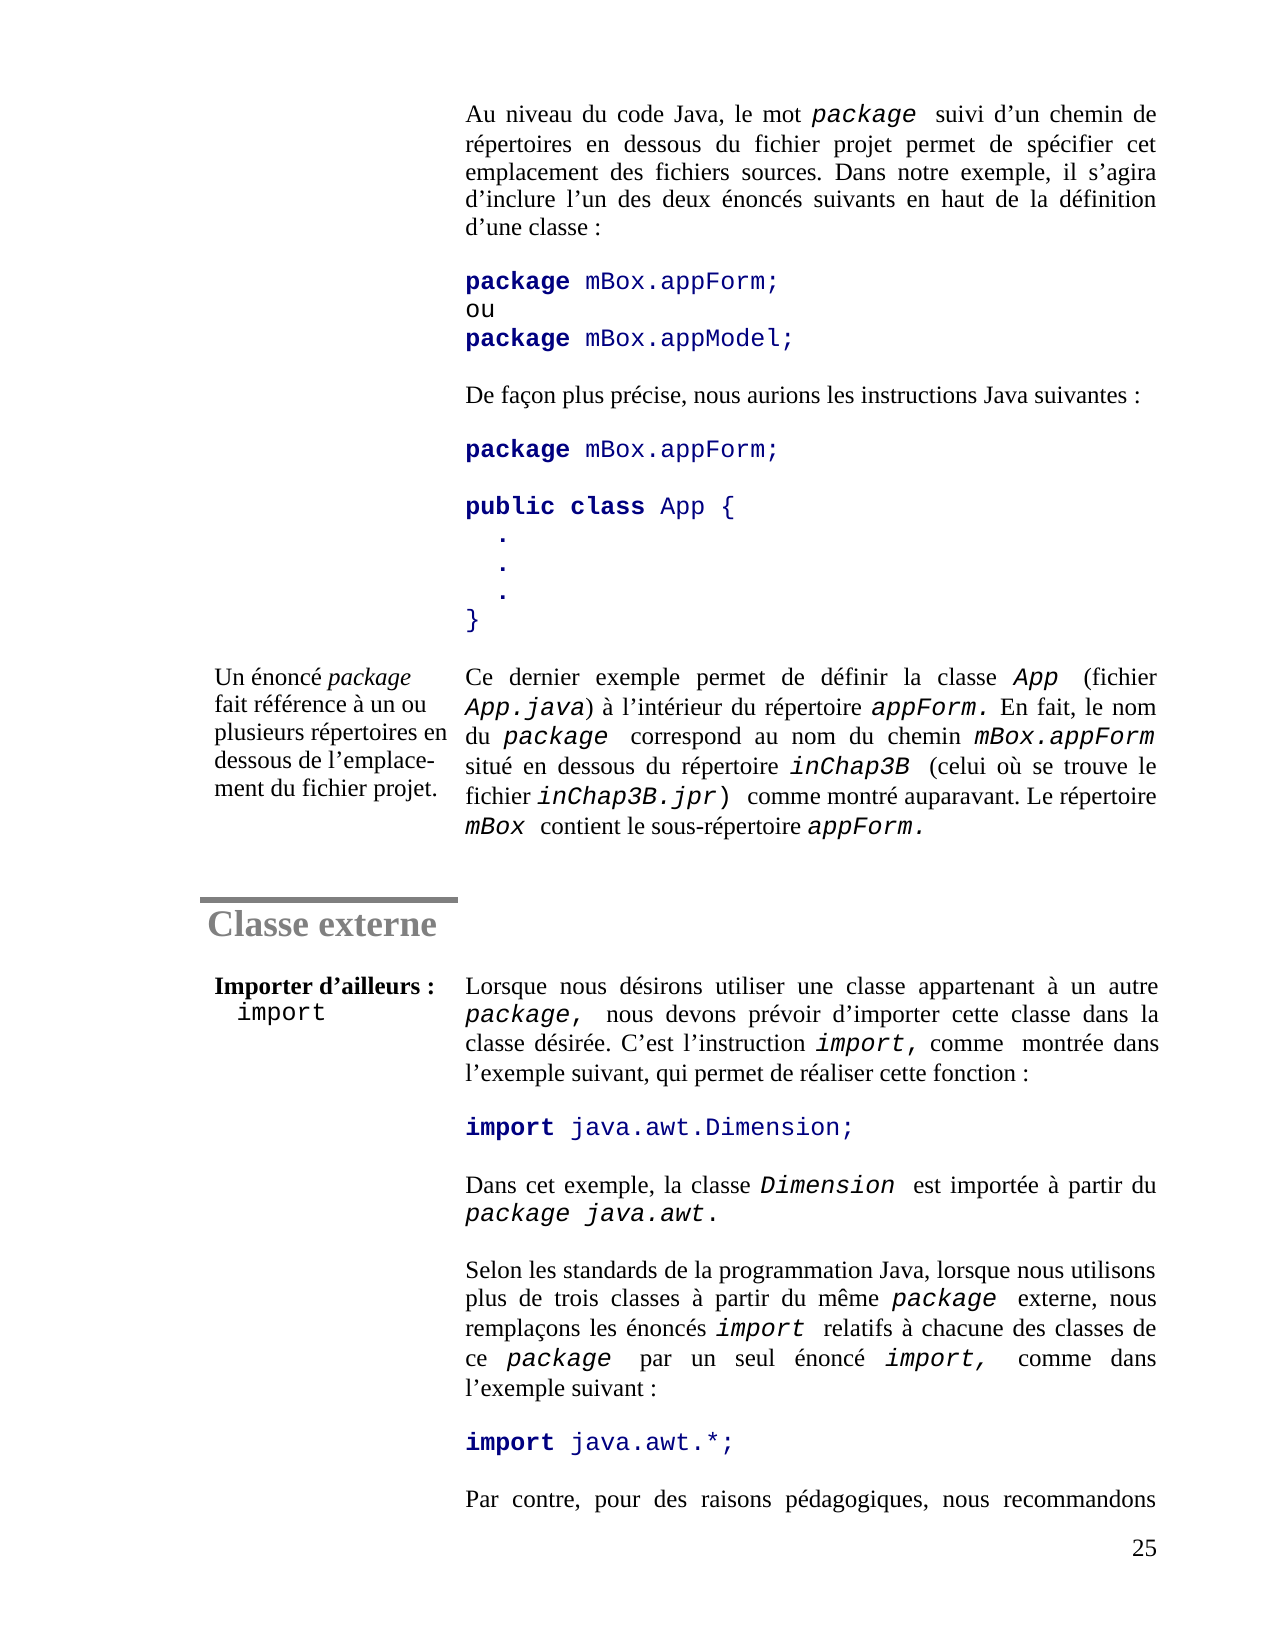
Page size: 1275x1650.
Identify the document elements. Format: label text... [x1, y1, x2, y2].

table_header [207, 1429, 458, 1457]
table_header package mBox.appForm; ou package mBox.appModel; [458, 269, 1164, 354]
table_header [207, 1485, 458, 1513]
table_header Dans cet exemple, la classe Dimension est importée à partir du package java.awt. [458, 1171, 1164, 1229]
table_header import java.awt.*; [458, 1429, 1164, 1457]
text Classe externe [207, 903, 1157, 944]
table_header [207, 1171, 458, 1229]
table_header [207, 381, 458, 635]
table_header De façon plus précise, nous aurions les instructions Java suivantes : package mBox.appForm; public class App { . . . } [458, 381, 1164, 635]
table_header Importer d’ailleurs : import [207, 972, 458, 1115]
table_header [200, 897, 458, 903]
table_header Ce dernier exemple permet de définir la classe App (fichier App.java) à l’intérieur du répertoire appForm. En fait, le nom du package correspond au nom du chemin mBox.appForm situé en dessous du répertoire inChap3B (celui où se trouve le fichier inChap3B.jpr) comme montré auparavant. Le répertoire mBox contient le sous-répertoire appForm. [458, 663, 1164, 842]
table_header Lorsque nous désirons utiliser une classe appartenant à un autre package, nous devons prévoir d’importer cette classe dans la classe désirée. C’est l’instruction import, comme montrée dans l’exemple suivant, qui permet de réaliser cette fonction : [458, 972, 1167, 1115]
table_header Par contre, pour des raisons pédagogiques, nous recommandons [458, 1485, 1164, 1513]
table_header [207, 100, 458, 241]
table_header Au niveau du code Java, le mot package suivi d’un chemin de répertoires en dessous du fichier projet permet de spécifier cet emplacement des fichiers sources. Dans notre exemple, il s’agira d’inclure l’un des deux énoncés suivants en haut de la définition d’une classe : [458, 100, 1164, 241]
table_header [207, 269, 458, 354]
table_header Un énoncé package fait référence à un ou plusieurs répertoires en dessous de l’emplace-ment du fichier projet. [207, 663, 458, 842]
table_header [207, 1257, 458, 1401]
table_header Selon les standards de la programmation Java, lorsque nous utilisons plus de trois classes à partir du même package externe, nous remplaçons les énoncés import relatifs à chacune des classes de ce package par un seul énoncé import, comme dans l’exemple suivant : [458, 1257, 1164, 1401]
table_cell [207, 1115, 458, 1143]
table_cell import java.awt.Dimension; [458, 1115, 1167, 1143]
